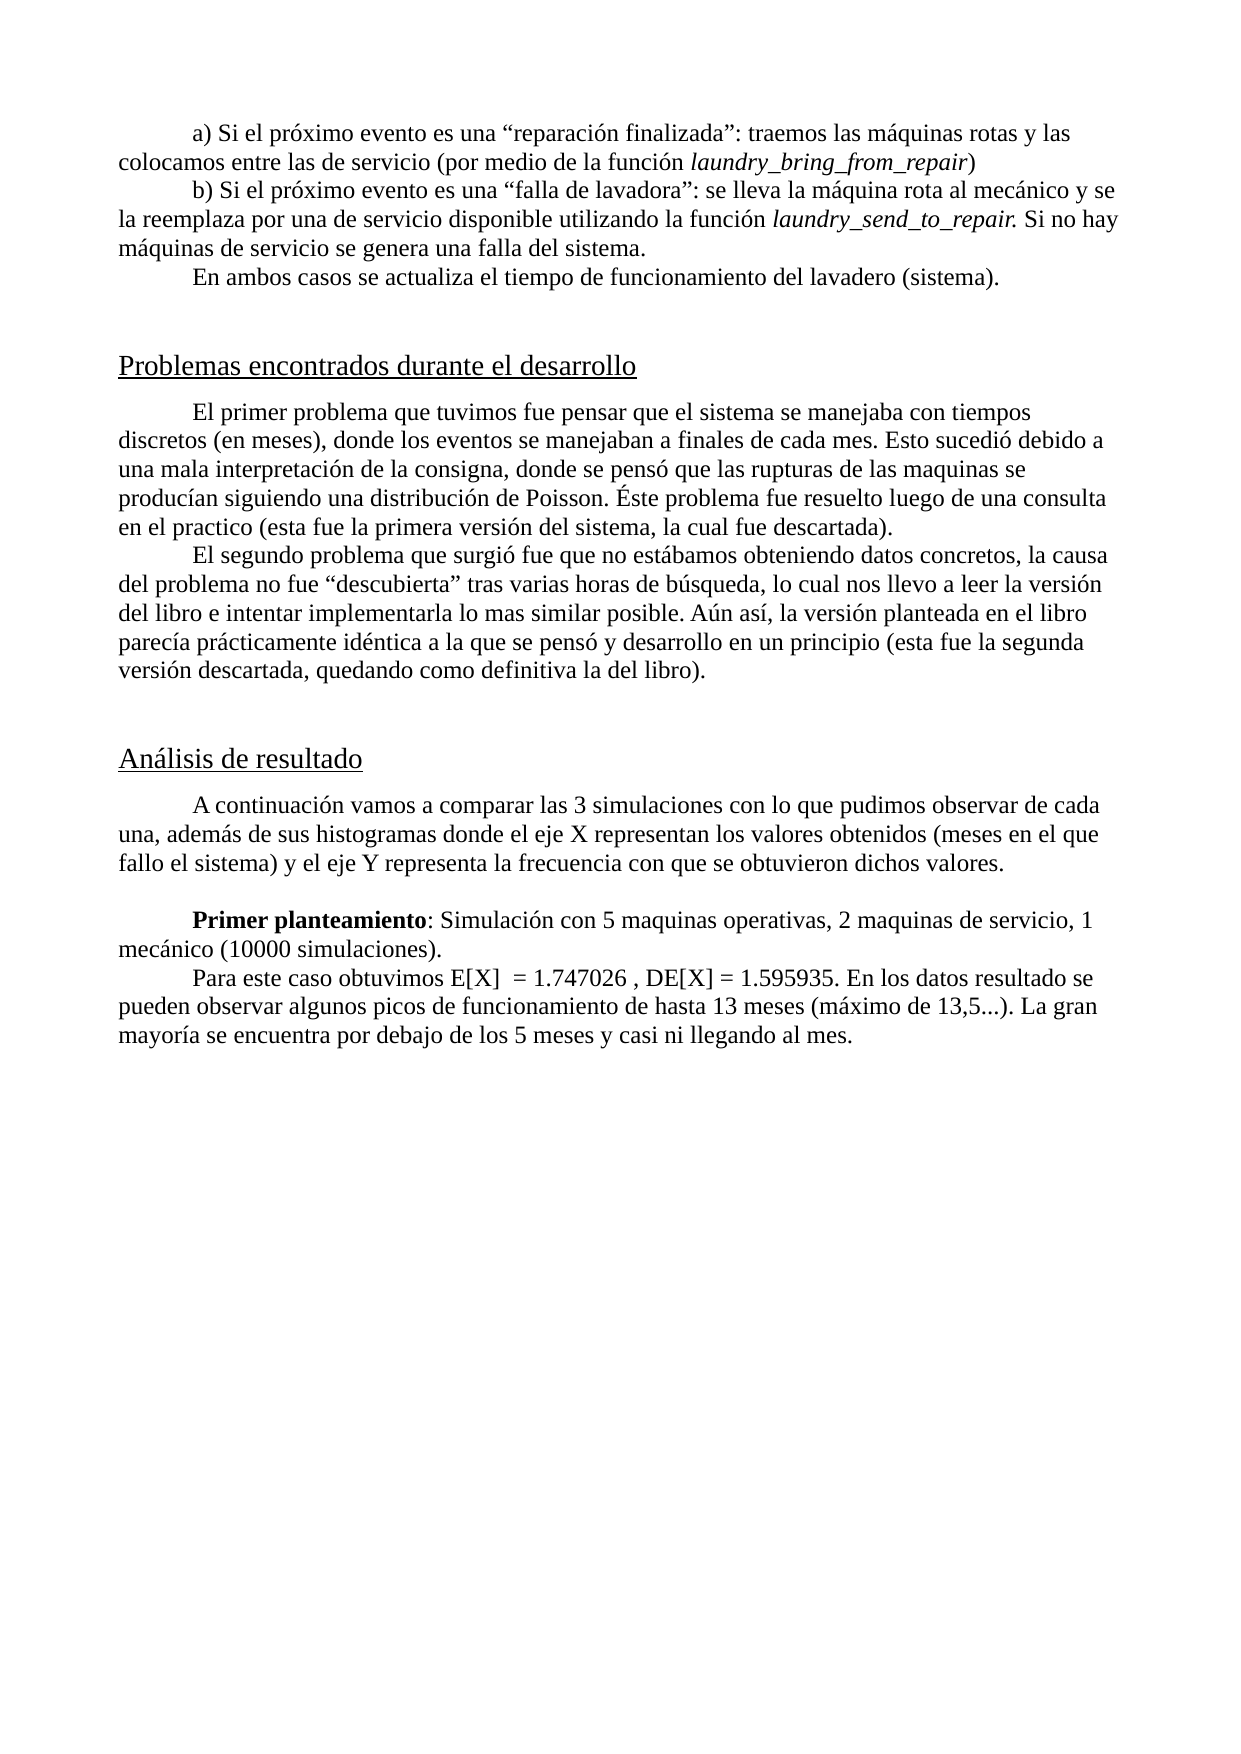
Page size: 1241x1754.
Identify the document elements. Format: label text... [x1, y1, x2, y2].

text A continuación vamos a comparar las 3 simulaciones con lo que pudimos observar de cada una, además de sus histogramas donde el eje X representan los valores obtenidos (meses en el que fallo el sistema) y el eje Y representa la frecuencia con que se obtuvieron dichos valores. [118, 790, 1122, 876]
text Problemas encontrados durante el desarrollo [118, 348, 1122, 382]
text Análisis de resultado [118, 742, 1122, 775]
text Para este caso obtuvimos E[X] = 1.747026 , DE[X] = 1.595935. En los datos resultado se pueden observar algunos picos de funcionamiento de hasta 13 meses (máximo de 13,5...). La gran mayoría se encuentra por debajo de los 5 meses y casi ni llegando al mes. [118, 963, 1122, 1049]
text En ambos casos se actualiza el tiempo de funcionamiento del lavadero (sistema). [118, 262, 1122, 291]
text Primer planteamiento: Simulación con 5 maquinas operativas, 2 maquinas de servicio, 1 mecánico (10000 simulaciones). [118, 905, 1122, 963]
text a) Si el próximo evento es una “reparación finalizada”: traemos las máquinas rotas y las colocamos entre las de servicio (por medio de la función laundry_bring_from_repair) [118, 118, 1122, 176]
text El primer problema que tuvimos fue pensar que el sistema se manejaba con tiempos discretos (en meses), donde los eventos se manejaban a finales de cada mes. Esto sucedió debido a una mala interpretación de la consigna, donde se pensó que las rupturas de las maquinas se producían siguiendo una distribución de Poisson. Éste problema fue resuelto luego de una consulta en el practico (esta fue la primera versión del sistema, la cual fue descartada). [118, 397, 1122, 540]
text El segundo problema que surgió fue que no estábamos obteniendo datos concretos, la causa del problema no fue “descubierta” tras varias horas de búsqueda, lo cual nos llevo a leer la versión del libro e intentar implementarla lo mas similar posible. Aún así, la versión planteada en el libro parecía prácticamente idéntica a la que se pensó y desarrollo en un principio (esta fue la segunda versión descartada, quedando como definitiva la del libro). [118, 540, 1122, 684]
text b) Si el próximo evento es una “falla de lavadora”: se lleva la máquina rota al mecánico y se la reemplaza por una de servicio disponible utilizando la función laundry_send_to_repair. Si no hay máquinas de servicio se genera una falla del sistema. [118, 176, 1122, 262]
